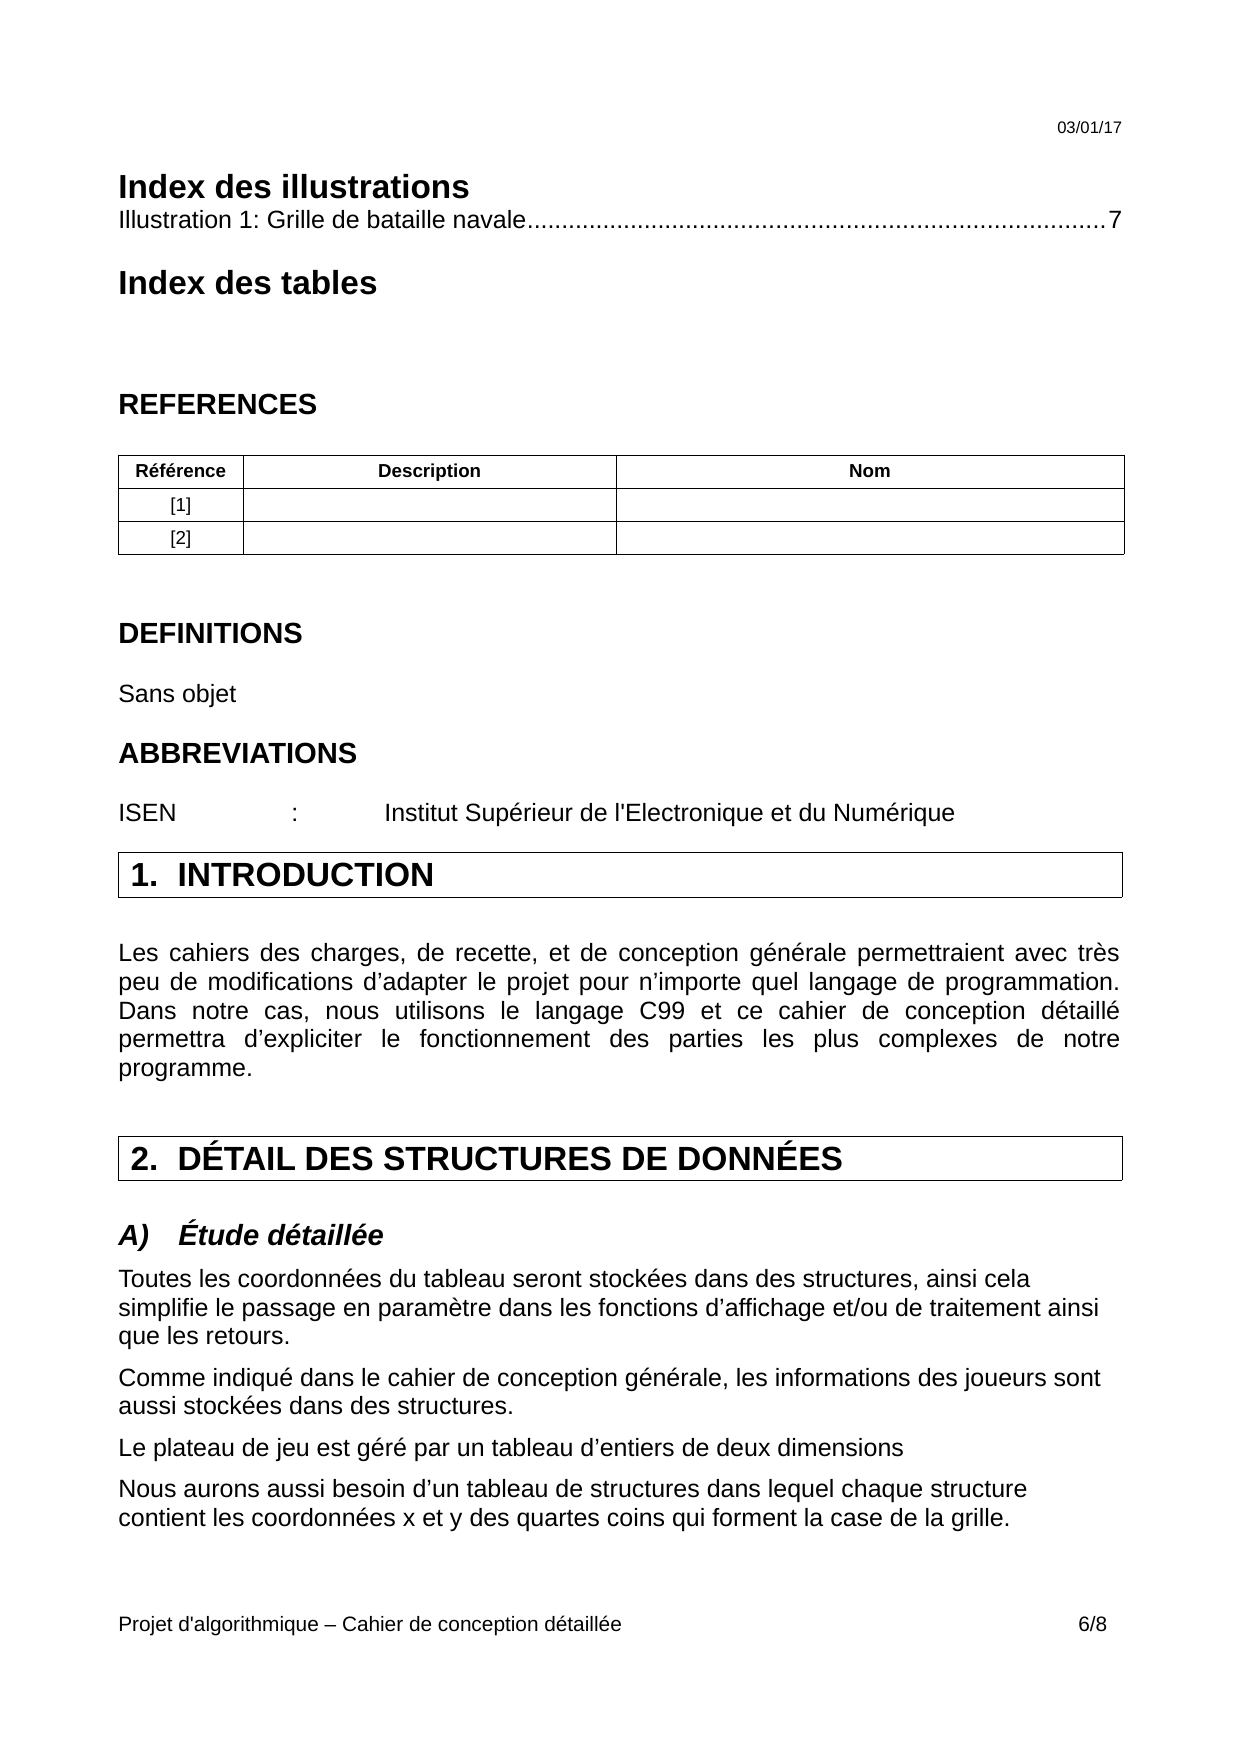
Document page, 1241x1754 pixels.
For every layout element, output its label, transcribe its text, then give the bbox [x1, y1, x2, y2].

subtitle Index des illustrations [118, 167, 1122, 205]
text Sans objet [118, 679, 1122, 707]
subtitle Index des tables [118, 263, 1122, 301]
table_header [244, 489, 616, 521]
text Nous aurons aussi besoin d’un tableau de structures dans lequel chaque structure contient les coordonnées x et y des quartes coins qui forment la case de la grille. [118, 1474, 1122, 1531]
subtitle DÉTAIL DES STRUCTURES DE DONNÉES [119, 1137, 1122, 1180]
table_header Description [244, 456, 616, 488]
text DEFINITIONS [118, 616, 1122, 650]
table_header [244, 522, 616, 554]
table_header Référence [119, 456, 243, 488]
text Comme indiqué dans le cahier de conception générale, les informations des joueurs sont aussi stockées dans des structures. [118, 1363, 1122, 1420]
text Les cahiers des charges, de recette, et de conception générale permettraient avec très peu de modifications d’adapter le projet pour n’importe quel langage de programmation. Dans notre cas, nous utilisons le langage C99 et ce cahier de conception détaillé permettra d’expliciter le fonctionnement des parties les plus complexes de notre programme. [118, 938, 1122, 1082]
table_header [617, 489, 1124, 521]
text Toutes les coordonnées du tableau seront stockées dans des structures, ainsi cela simplifie le passage en paramètre dans les fonctions d’affichage et/ou de traitement ainsi que les retours. [118, 1264, 1122, 1350]
text Le plateau de jeu est géré par un tableau d’entiers de deux dimensions [118, 1433, 1122, 1461]
text Illustration 1: Grille de bataille navale 7 [118, 205, 1122, 234]
subtitle Étude détaillée [118, 1218, 1122, 1251]
text REFERENCES [118, 387, 1122, 454]
text ISEN : Institut Supérieur de l'Electronique et du Numérique [118, 798, 1122, 827]
table_header [2] [119, 522, 243, 554]
table_header [1] [119, 489, 243, 521]
subtitle INTRODUCTION [119, 853, 1122, 897]
table_header Nom [617, 456, 1124, 488]
text ABBREVIATIONS [118, 736, 1122, 770]
table_header [617, 522, 1124, 554]
